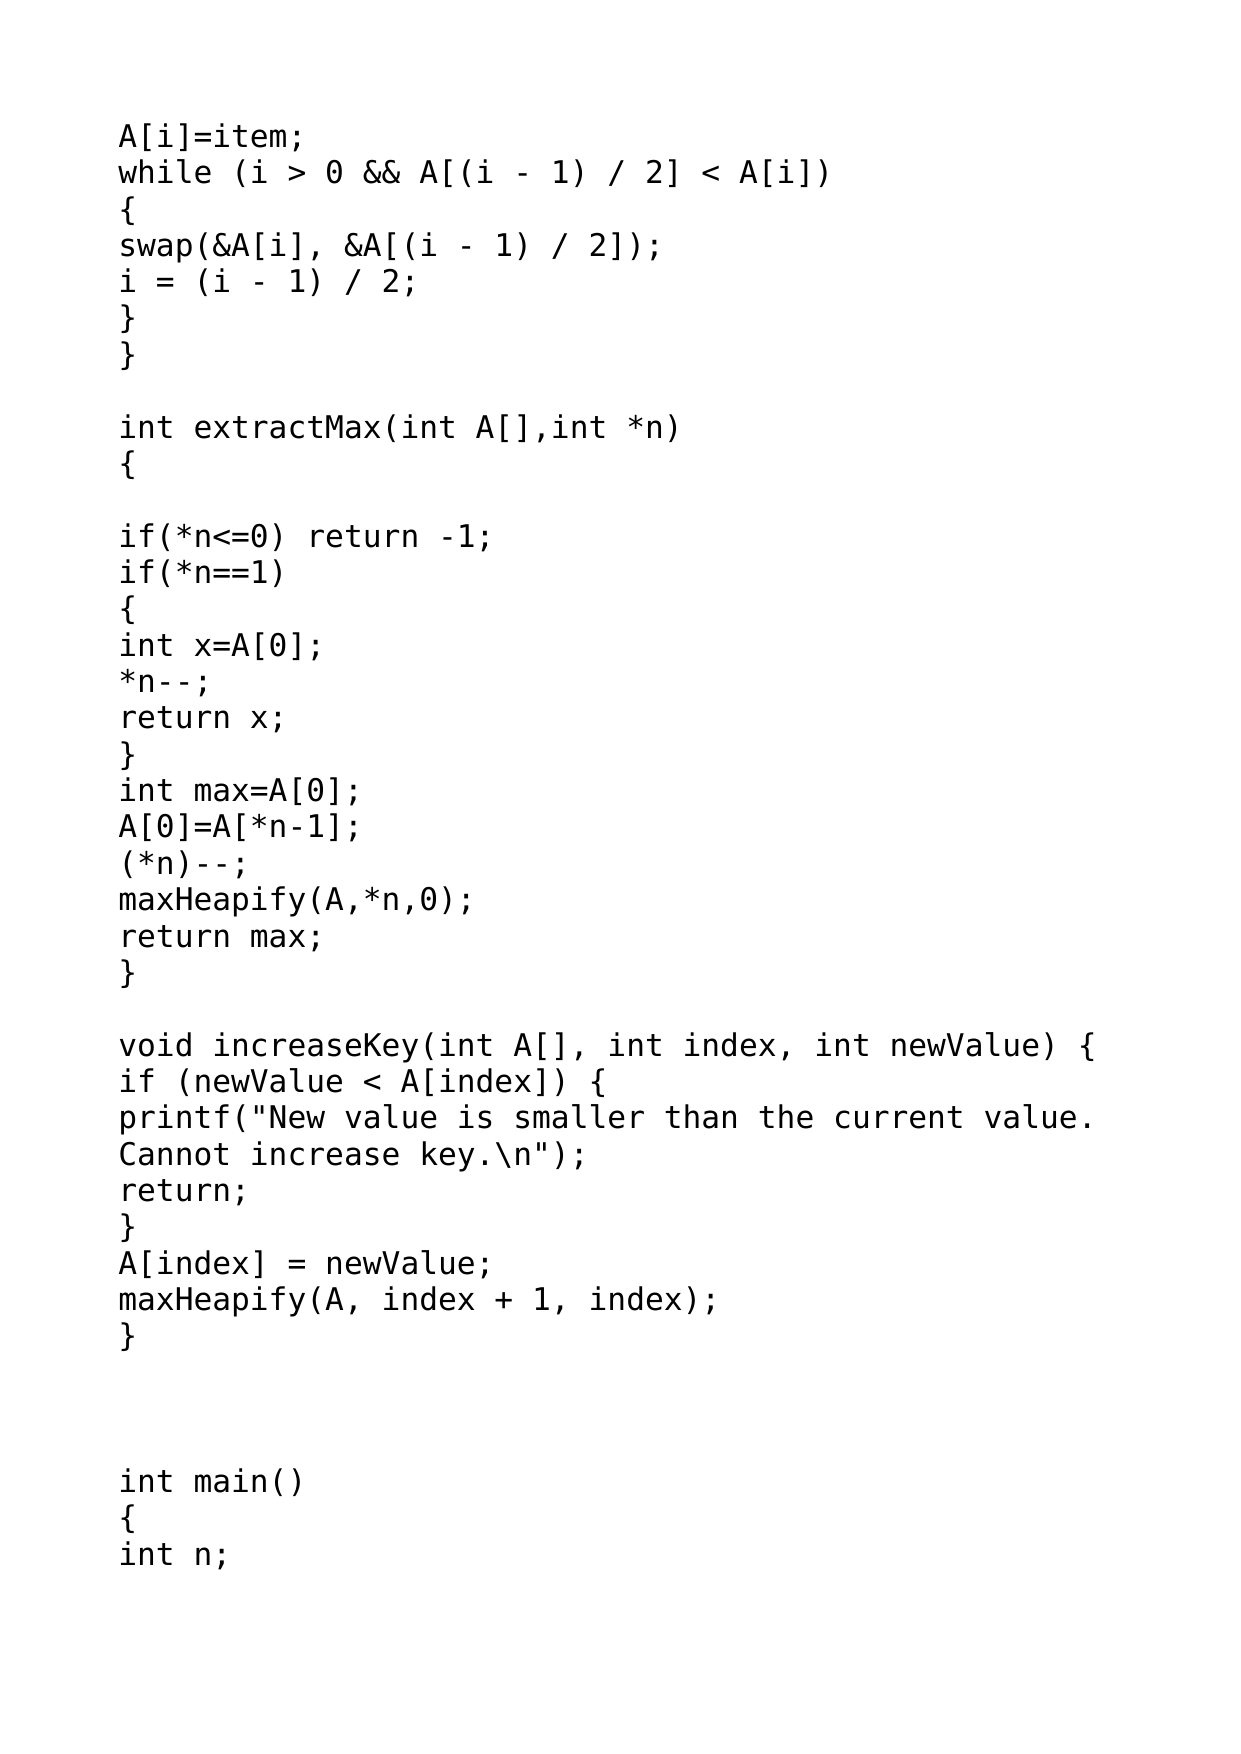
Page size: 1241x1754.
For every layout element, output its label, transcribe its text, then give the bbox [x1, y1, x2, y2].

text } [118, 1209, 1122, 1245]
text { [118, 1499, 1122, 1536]
text } [118, 954, 1122, 991]
text *n--; [118, 663, 1122, 700]
text if(*n==1) [118, 554, 1122, 591]
text maxHeapify(A,*n,0); [118, 882, 1122, 918]
text int main() [118, 1463, 1122, 1499]
text { [118, 591, 1122, 627]
text A[0]=A[*n-1]; [118, 809, 1122, 845]
text i = (i - 1) / 2; [118, 263, 1122, 300]
text void increaseKey(int A[], int index, int newValue) { [118, 1027, 1122, 1063]
text if(*n<=0) return -1; [118, 518, 1122, 554]
text A[i]=item; [118, 118, 1122, 154]
text maxHeapify(A, index + 1, index); [118, 1281, 1122, 1318]
text } [118, 736, 1122, 772]
text (*n)--; [118, 845, 1122, 882]
text return; [118, 1172, 1122, 1209]
text return max; [118, 918, 1122, 954]
text int max=A[0]; [118, 772, 1122, 809]
text int n; [118, 1536, 1122, 1572]
text } [118, 1318, 1122, 1354]
text A[index] = newValue; [118, 1245, 1122, 1281]
text int extractMax(int A[],int *n) [118, 409, 1122, 445]
text while (i > 0 && A[(i - 1) / 2] < A[i]) [118, 154, 1122, 191]
text printf("New value is smaller than the current value. Cannot increase key.\n"); [118, 1100, 1122, 1172]
text } [118, 300, 1122, 336]
text } [118, 336, 1122, 373]
text if (newValue < A[index]) { [118, 1063, 1122, 1100]
text int x=A[0]; [118, 627, 1122, 663]
text swap(&A[i], &A[(i - 1) / 2]); [118, 227, 1122, 263]
text { [118, 445, 1122, 482]
text { [118, 191, 1122, 227]
text return x; [118, 700, 1122, 736]
